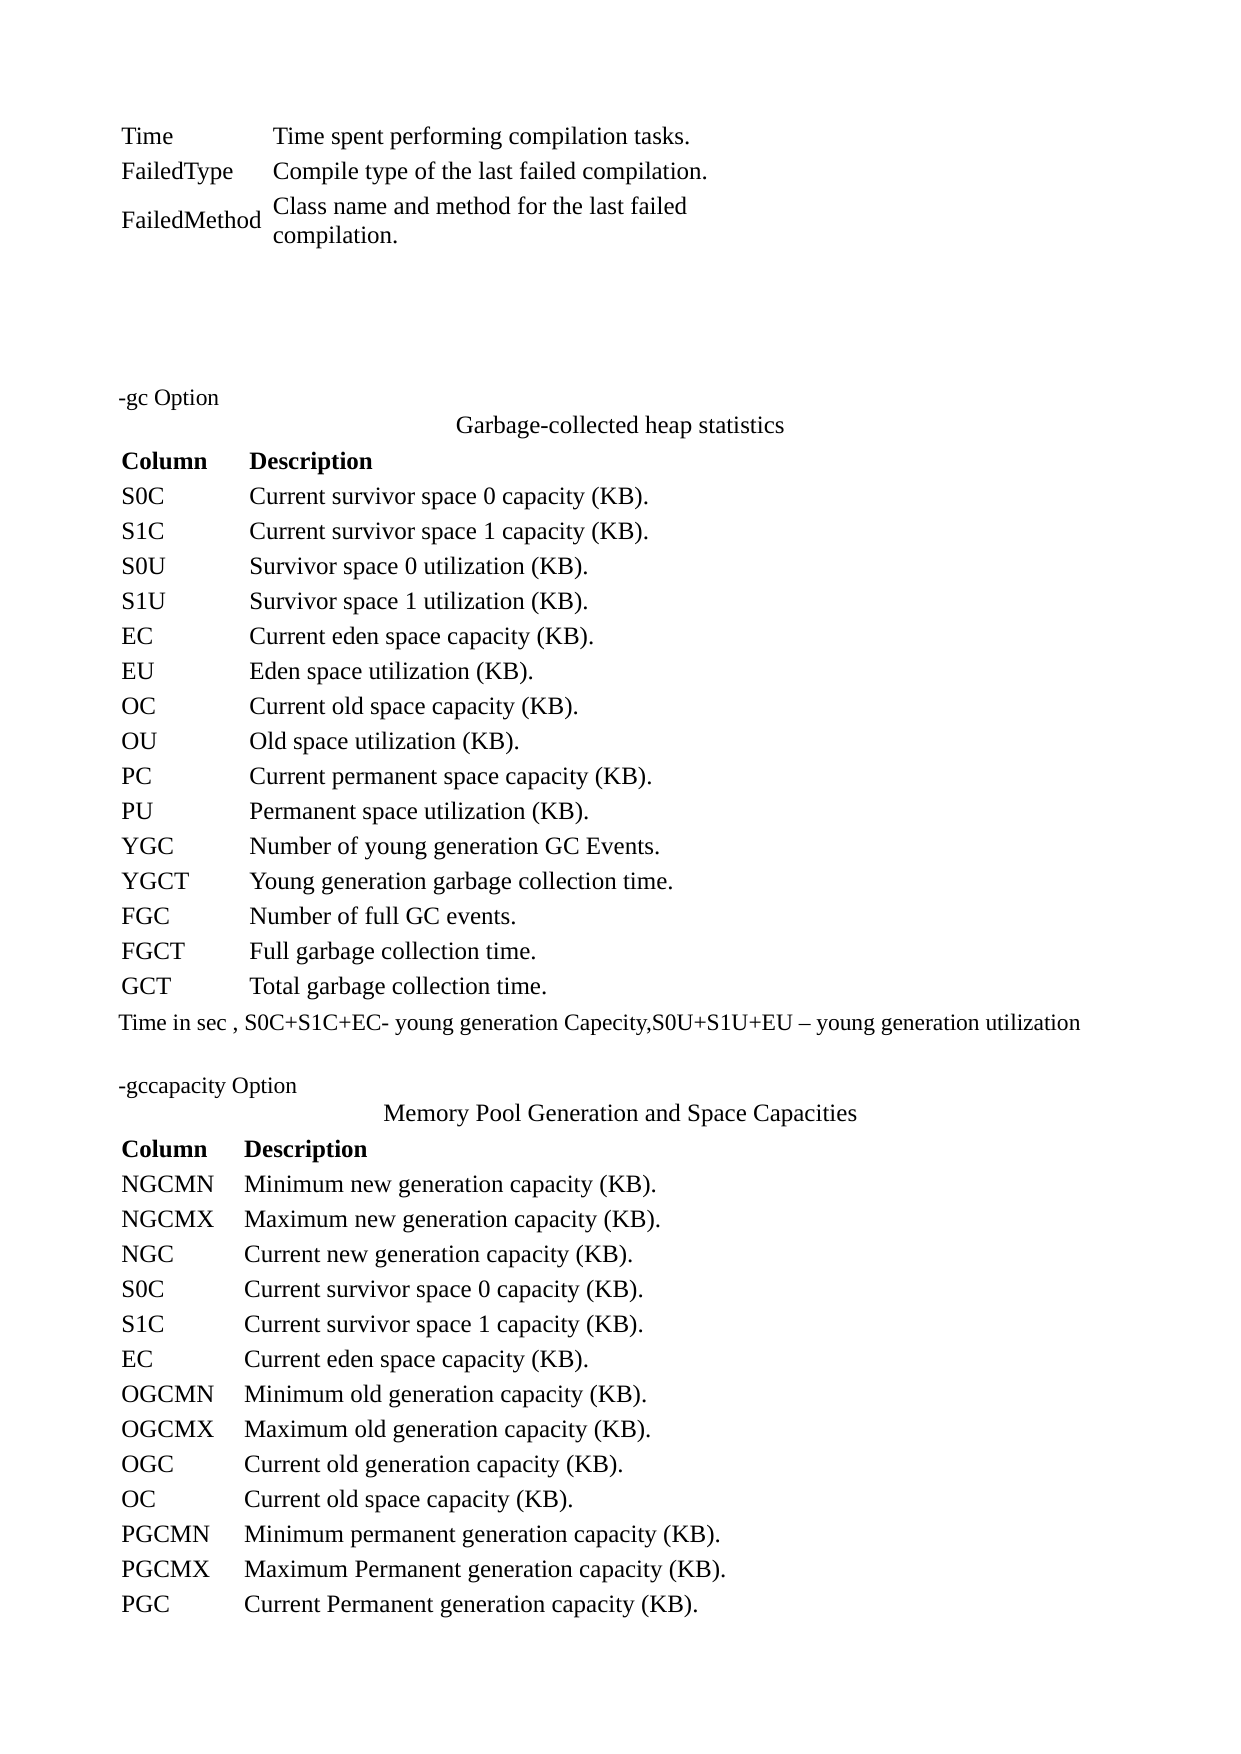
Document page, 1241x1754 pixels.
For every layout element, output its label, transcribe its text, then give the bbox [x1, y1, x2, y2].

table_cell EC [118, 1341, 241, 1376]
table_cell Minimum old generation capacity (KB). [241, 1376, 821, 1411]
table_cell Current survivor space 1 capacity (KB). [241, 1306, 821, 1341]
table_cell Current old space capacity (KB). [246, 688, 821, 723]
table_cell YGCT [118, 863, 246, 898]
table_cell S1U [118, 583, 246, 618]
table_cell Minimum permanent generation capacity (KB). [241, 1516, 821, 1551]
table_cell S1C [118, 1306, 241, 1341]
table_cell PU [118, 793, 246, 828]
subtitle -gc Option [118, 383, 1122, 410]
text Garbage-collected heap statistics [118, 410, 1122, 439]
table_cell Current survivor space 1 capacity (KB). [246, 513, 821, 548]
table_cell Survivor space 1 utilization (KB). [246, 583, 821, 618]
table_cell OGC [118, 1446, 241, 1481]
table_cell S0U [118, 548, 246, 583]
table_cell OGCMX [118, 1411, 241, 1446]
table_cell FGC [118, 898, 246, 933]
table_cell PGC [118, 1586, 241, 1621]
table_cell NGCMN [118, 1166, 241, 1201]
table_cell PGCMN [118, 1516, 241, 1551]
table_cell NGC [118, 1236, 241, 1271]
table_cell PC [118, 758, 246, 793]
subtitle Time in sec , S0C+S1C+EC- young generation Capecity,S0U+S1U+EU – young generation utilization [118, 1008, 1122, 1035]
table_cell Old space utilization (KB). [246, 723, 821, 758]
table_cell NGCMX [118, 1201, 241, 1236]
table_cell GCT [118, 968, 246, 1003]
table_cell FailedMethod [118, 188, 269, 252]
table_cell Current eden space capacity (KB). [246, 618, 821, 653]
table_cell FGCT [118, 933, 246, 968]
table_cell Class name and method for the last failed compilation. [270, 188, 821, 252]
table_cell OGCMN [118, 1376, 241, 1411]
table_cell Total garbage collection time. [246, 968, 821, 1003]
subtitle -gccapacity Option [118, 1071, 1122, 1098]
table_cell Full garbage collection time. [246, 933, 821, 968]
table_cell S0C [118, 1271, 241, 1306]
table_cell S0C [118, 478, 246, 513]
table_cell Current new generation capacity (KB). [241, 1236, 821, 1271]
table_cell FailedType [118, 153, 269, 188]
table_header Column [118, 1131, 241, 1166]
table_cell Maximum Permanent generation capacity (KB). [241, 1551, 821, 1586]
table_cell Current permanent space capacity (KB). [246, 758, 821, 793]
table_cell Minimum new generation capacity (KB). [241, 1166, 821, 1201]
table_cell Number of full GC events. [246, 898, 821, 933]
table_cell Time [118, 118, 269, 153]
table_cell Time spent performing compilation tasks. [270, 118, 821, 153]
table_header Column [118, 443, 246, 478]
table_cell Current old generation capacity (KB). [241, 1446, 821, 1481]
text Memory Pool Generation and Space Capacities [118, 1098, 1122, 1127]
table_cell PGCMX [118, 1551, 241, 1586]
table_cell Survivor space 0 utilization (KB). [246, 548, 821, 583]
table_header Description [246, 443, 821, 478]
table_cell Compile type of the last failed compilation. [270, 153, 821, 188]
table_cell Maximum old generation capacity (KB). [241, 1411, 821, 1446]
table_cell Current old space capacity (KB). [241, 1481, 821, 1516]
table_cell OU [118, 723, 246, 758]
table_cell Young generation garbage collection time. [246, 863, 821, 898]
table_cell OC [118, 1481, 241, 1516]
table_cell Current survivor space 0 capacity (KB). [241, 1271, 821, 1306]
table_cell Permanent space utilization (KB). [246, 793, 821, 828]
table_cell YGC [118, 828, 246, 863]
table_cell Current eden space capacity (KB). [241, 1341, 821, 1376]
table_cell Current Permanent generation capacity (KB). [241, 1586, 821, 1621]
table_cell Number of young generation GC Events. [246, 828, 821, 863]
table_cell OC [118, 688, 246, 723]
table_cell Maximum new generation capacity (KB). [241, 1201, 821, 1236]
table_cell EC [118, 618, 246, 653]
table_cell S1C [118, 513, 246, 548]
table_cell Current survivor space 0 capacity (KB). [246, 478, 821, 513]
table_cell Eden space utilization (KB). [246, 653, 821, 688]
table_header Description [241, 1131, 821, 1166]
table_cell EU [118, 653, 246, 688]
